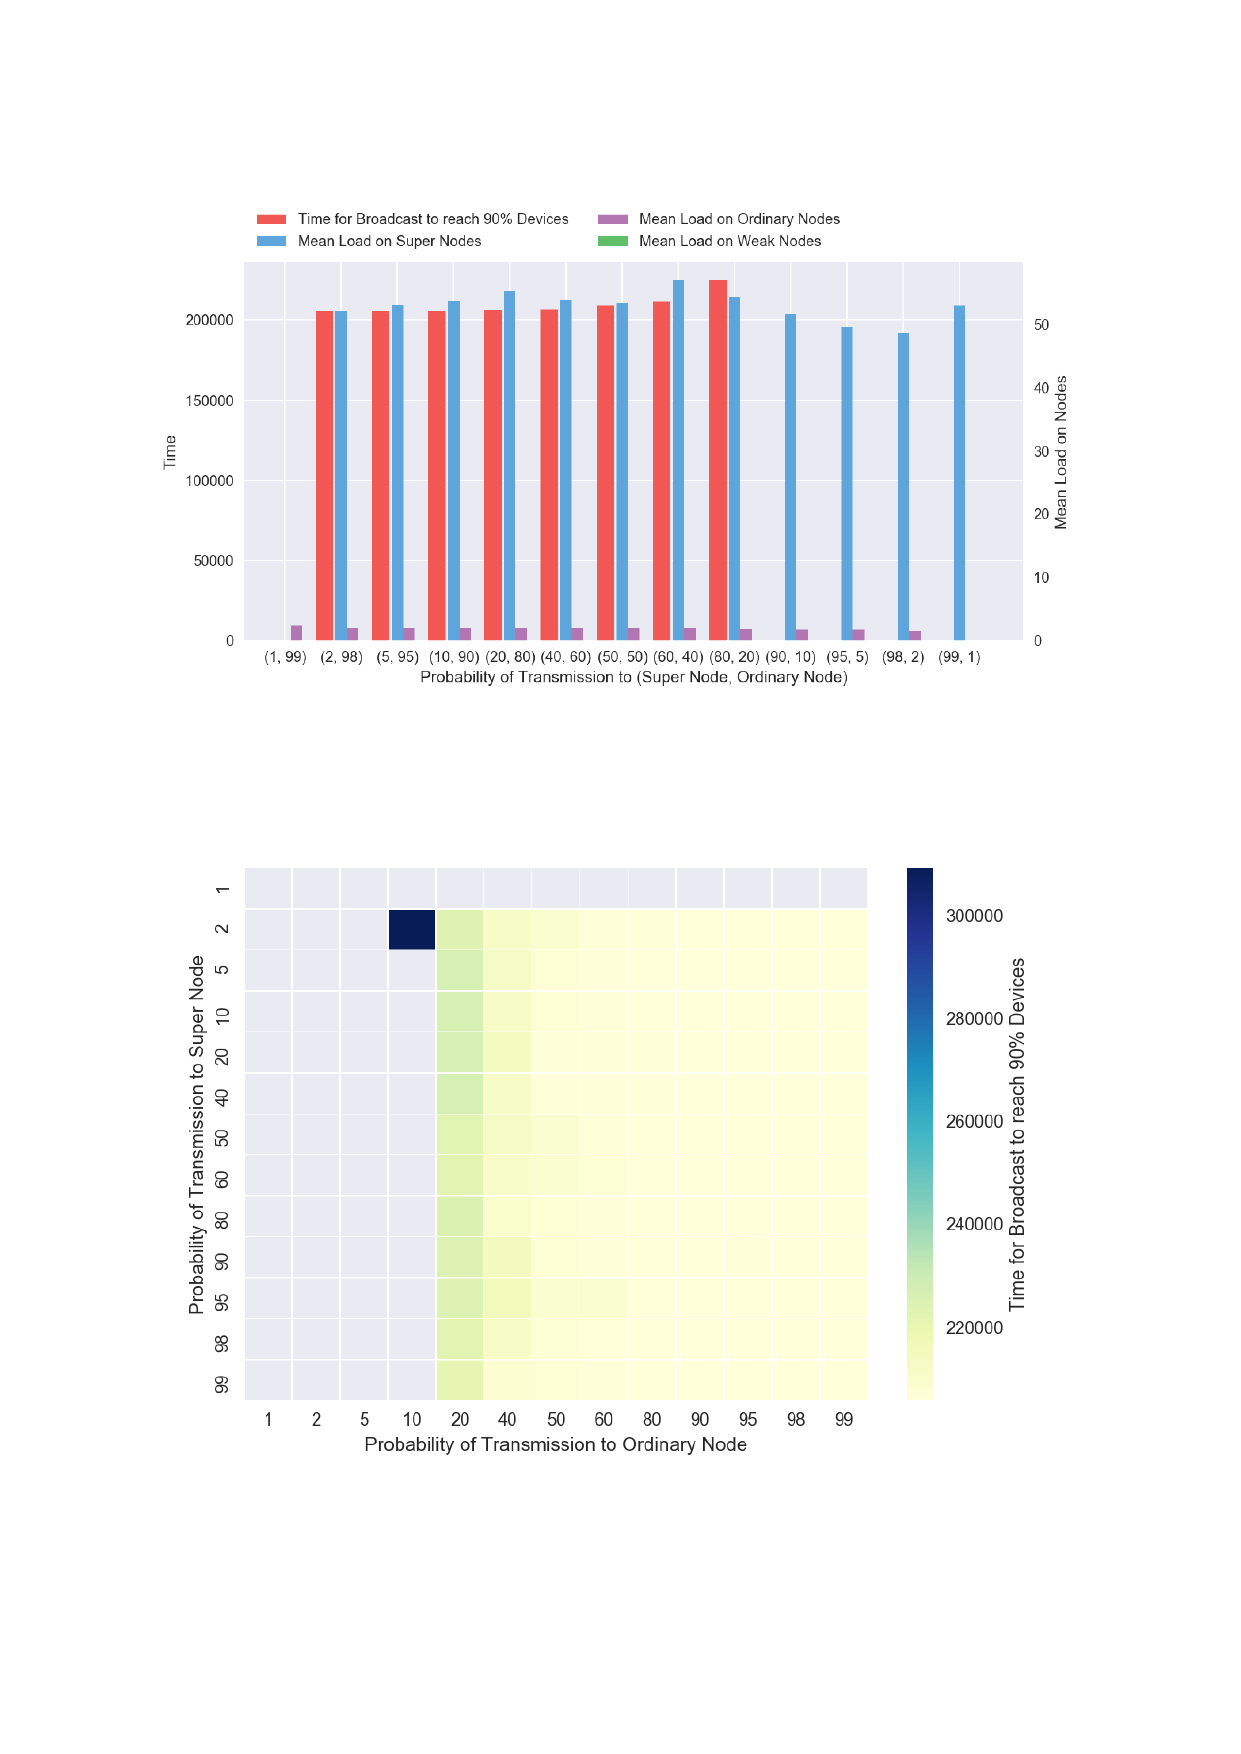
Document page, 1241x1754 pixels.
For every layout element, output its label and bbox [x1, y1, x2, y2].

picture [118, 785, 1123, 1476]
picture [118, 203, 1123, 694]
